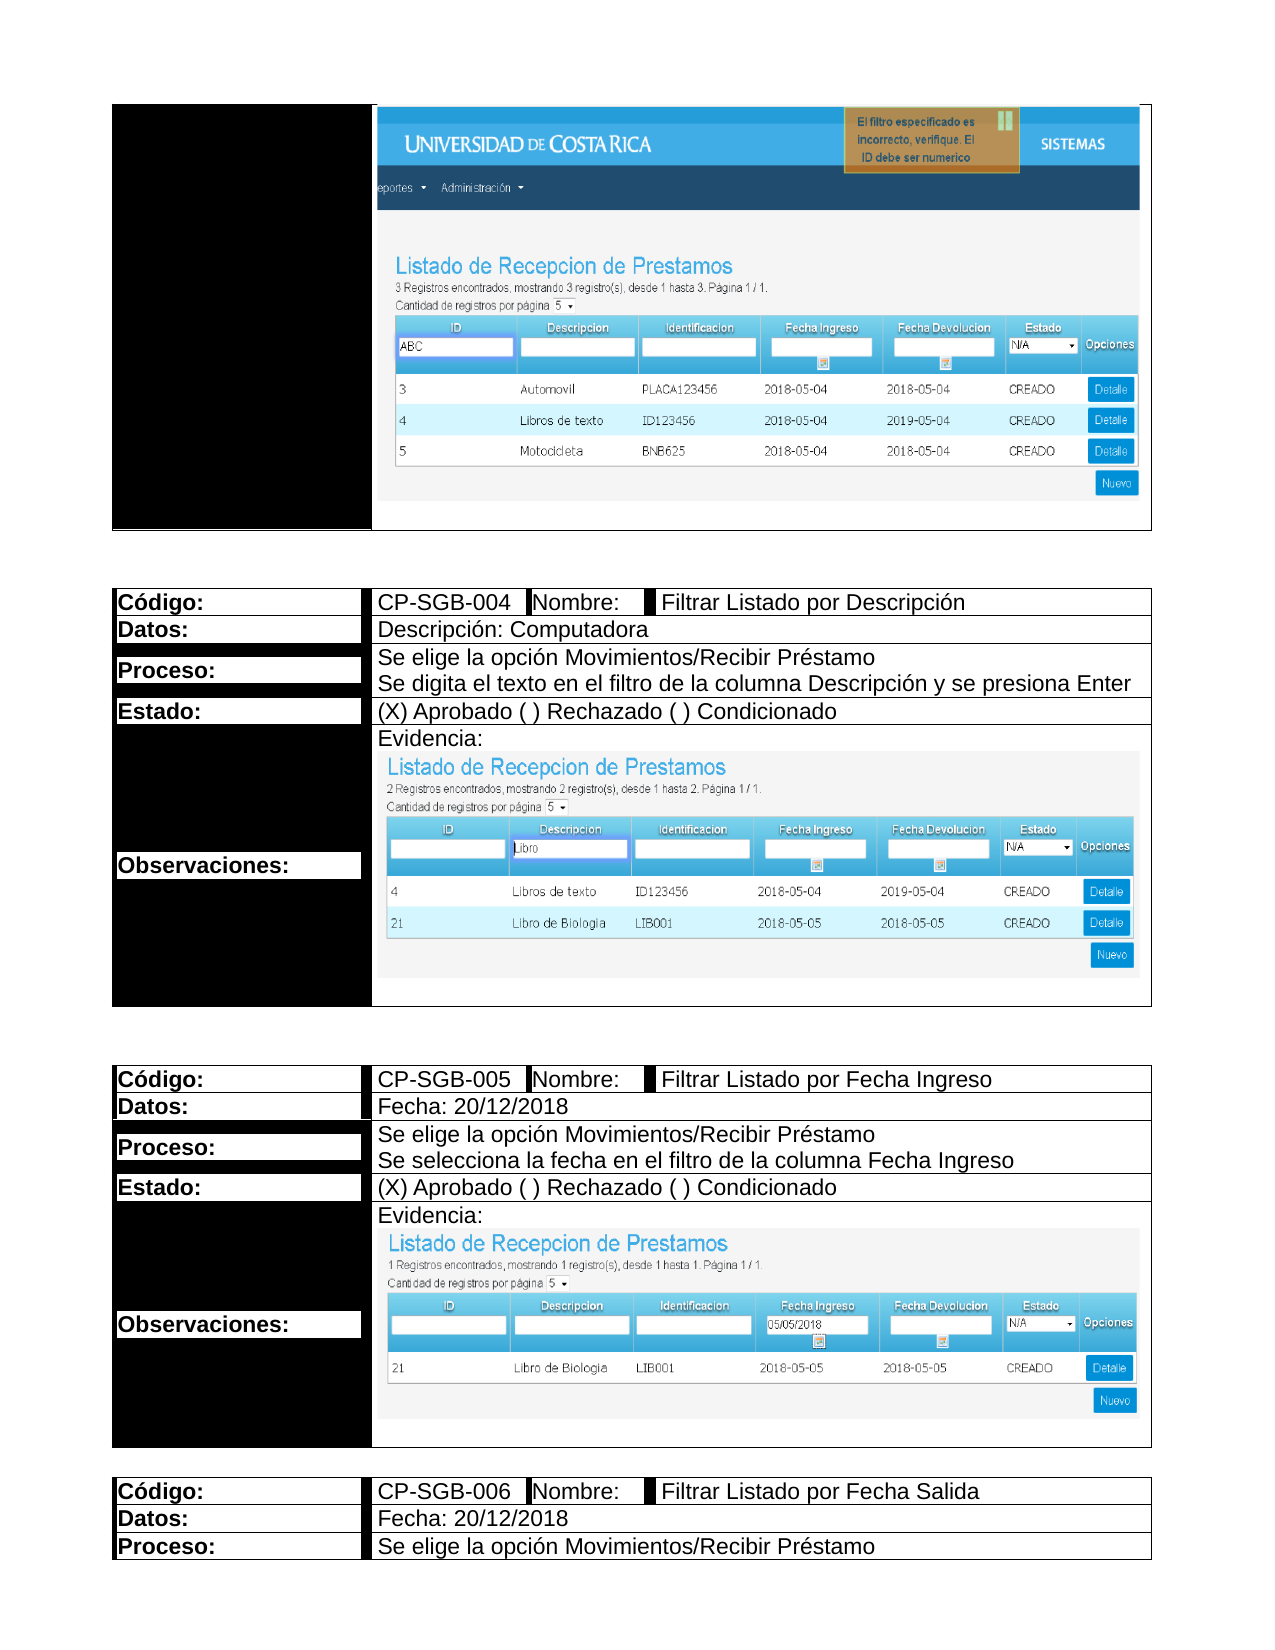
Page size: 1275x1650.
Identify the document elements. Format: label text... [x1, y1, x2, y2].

table_header Nombre: [644, 589, 655, 615]
table_cell (X) Aprobado ( ) Rechazado ( ) Condicionado [372, 1174, 1151, 1201]
table_cell Observaciones: [113, 105, 371, 529]
table_cell Datos: [361, 1093, 371, 1119]
table_cell Proceso: [113, 644, 371, 697]
table_cell Se elige la opción Movimientos/Recibir Préstamo Se digita el texto en el filtro de la columna Descripción y se presiona Enter [372, 644, 1151, 697]
table_header CP-SGB-004 [515, 589, 526, 615]
table_header CP-SGB-005 [515, 1066, 526, 1092]
table_cell Descripción: Computadora [372, 616, 1151, 643]
table_cell Datos: [361, 1505, 371, 1532]
table_cell [372, 105, 1151, 529]
table_cell Estado: [361, 698, 371, 724]
table_cell Estado: [361, 1174, 371, 1201]
table_cell Fecha: 20/12/2018 [372, 1093, 1151, 1119]
table_cell Evidencia: [372, 1202, 1151, 1447]
table_header CP-SGB-006 [515, 1478, 526, 1504]
table_header Filtrar Listado por Descripción [656, 589, 1151, 615]
table_header Nombre: [644, 1478, 655, 1504]
table_header Código: [361, 589, 371, 615]
table_cell Evidencia: [372, 725, 1151, 1006]
table_cell Observaciones: [113, 725, 371, 1006]
table_cell Observaciones: [113, 1202, 371, 1447]
table_cell (X) Aprobado ( ) Rechazado ( ) Condicionado [372, 698, 1151, 724]
table_cell Proceso: [361, 1533, 371, 1559]
table_cell Proceso: [113, 1121, 371, 1173]
table_cell Fecha: 20/12/2018 [372, 1505, 1151, 1532]
table_header Filtrar Listado por Fecha Salida [656, 1478, 1151, 1504]
table_header Código: [361, 1066, 371, 1092]
table_header Código: [361, 1478, 371, 1504]
table_header Filtrar Listado por Fecha Ingreso [656, 1066, 1151, 1092]
table_cell Se elige la opción Movimientos/Recibir Préstamo [372, 1533, 1151, 1559]
table_header Nombre: [644, 1066, 655, 1092]
table_cell Datos: [361, 616, 371, 643]
table_cell Se elige la opción Movimientos/Recibir Préstamo Se selecciona la fecha en el filtro de la columna Fecha Ingreso [372, 1121, 1151, 1173]
